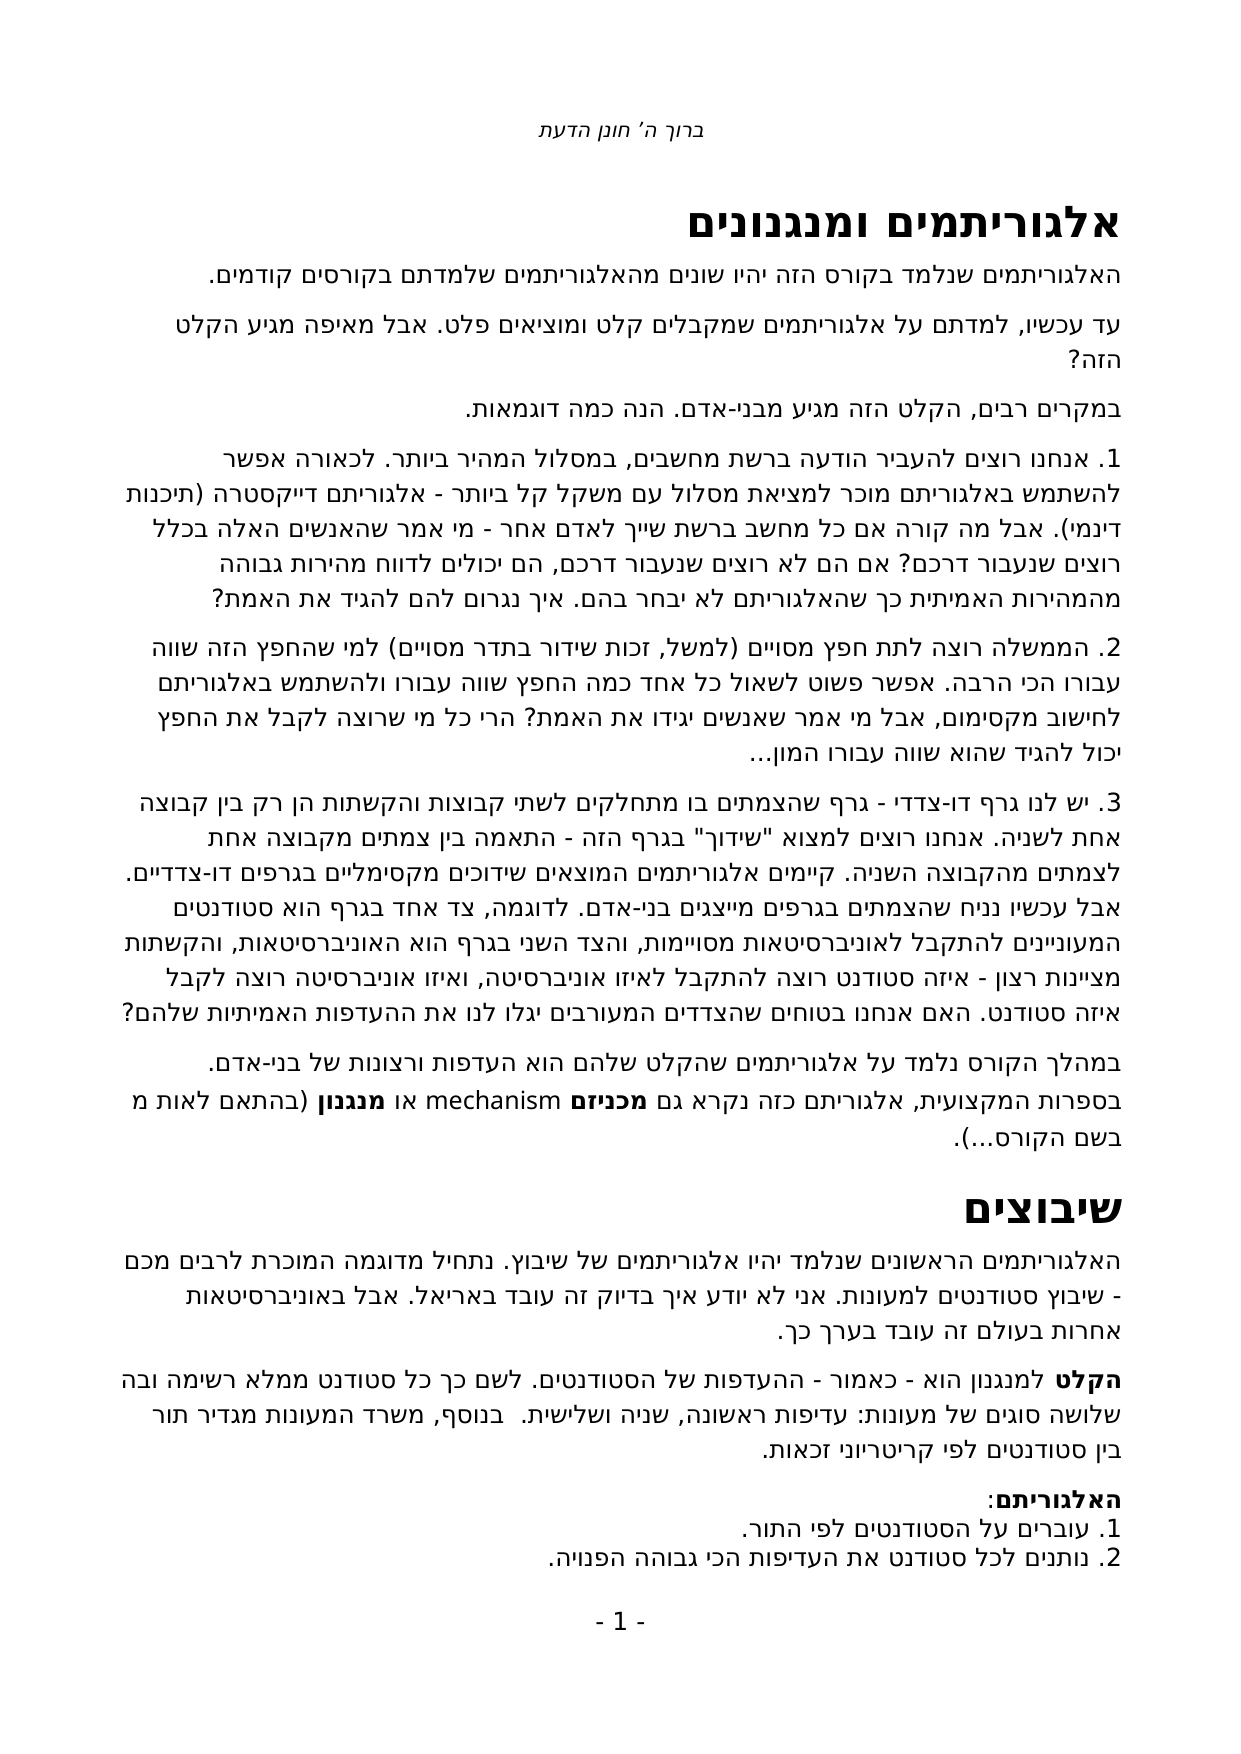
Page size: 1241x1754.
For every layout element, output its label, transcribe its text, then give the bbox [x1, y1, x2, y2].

text האלגוריתם: [118, 1485, 1122, 1514]
text 2. הממשלה רוצה לתת חפץ מסויים (למשל, זכות שידור בתדר מסויים) למי שהחפץ הזה שווה עבורו הכי הרבה. אפשר פשוט לשאול כל אחד כמה החפץ שווה עבורו ולהשתמש באלגוריתם לחישוב מקסימום, אבל מי אמר שאנשים יגידו את האמת? הרי כל מי שרוצה לקבל את החפץ יכול להגיד שהוא שווה עבורו המון... [118, 634, 1122, 768]
text 2. נותנים לכל סטודנט את העדיפות הכי גבוהה הפנויה. [118, 1544, 1122, 1573]
text במהלך הקורס נלמד על אלגוריתמים שהקלט שלהם הוא העדפות ורצונות של בני-אדם. בספרות המקצועית, אלגוריתם כזה נקרא גם מכניזם mechanism או מנגנון (בהתאם לאות מ בשם הקורס...). [118, 1048, 1122, 1152]
text הקלט למנגנון הוא - כאמור - ההעדפות של הסטודנטים. לשם כך כל סטודנט ממלא רשימה ובה שלושה סוגים של מעונות: עדיפות ראשונה, שניה ושלישית. בנוסף, משרד המעונות מגדיר תור בין סטודנטים לפי קריטריוני זכאות. [118, 1366, 1122, 1465]
subtitle אלגוריתמים ומנגנונים [118, 197, 1122, 248]
text עד עכשיו, למדתם על אלגוריתמים שמקבלים קלט ומוציאים פלט. אבל מאיפה מגיע הקלט הזה? [118, 310, 1122, 374]
text האלגוריתמים שנלמד בקורס הזה יהיו שונים מהאלגוריתמים שלמדתם בקורסים קודמים. [118, 260, 1122, 289]
text 1. עוברים על הסטודנטים לפי התור. [118, 1514, 1122, 1544]
text במקרים רבים, הקלט הזה מגיע מבני-אדם. הנה כמה דוגמאות. [118, 394, 1122, 424]
text האלגוריתמים הראשונים שנלמד יהיו אלגוריתמים של שיבוץ. נתחיל מדוגמה המוכרת לרבים מכם - שיבוץ סטודנטים למעונות. אני לא יודע איך בדיוק זה עובד באריאל. אבל באוניברסיטאות אחרות בעולם זה עובד בערך כך. [118, 1246, 1122, 1345]
text 1. אנחנו רוצים להעביר הודעה ברשת מחשבים, במסלול המהיר ביותר. לכאורה אפשר להשתמש באלגוריתם מוכר למציאת מסלול עם משקל קל ביותר - אלגוריתם דייקסטרה (תיכנות דינמי). אבל מה קורה אם כל מחשב ברשת שייך לאדם אחר - מי אמר שהאנשים האלה בכלל רוצים שנעבור דרכם? אם הם לא רוצים שנעבור דרכם, הם יכולים לדווח מהירות גבוהה מהמהירות האמיתית כך שהאלגוריתם לא יבחר בהם. איך נגרום להם להגיד את האמת? [118, 444, 1122, 613]
text 3. יש לנו גרף דו-צדדי - גרף שהצמתים בו מתחלקים לשתי קבוצות והקשתות הן רק בין קבוצה אחת לשניה. אנחנו רוצים למצוא "שידוך" בגרף הזה - התאמה בין צמתים מקבוצה אחת לצמתים מהקבוצה השניה. קיימים אלגוריתמים המוצאים שידוכים מקסימליים בגרפים דו-צדדיים.אבל עכשיו נניח שהצמתים בגרפים מייצגים בני-אדם. לדוגמה, צד אחד בגרף הוא סטודנטים המעוניינים להתקבל לאוניברסיטאות מסויימות, והצד השני בגרף הוא האוניברסיטאות, והקשתות מציינות רצון - איזה סטודנט רוצה להתקבל לאיזו אוניברסיטה, ואיזו אוניברסיטה רוצה לקבל איזה סטודנט. האם אנחנו בטוחים שהצדדים המעורבים יגלו לנו את ההעדפות האמיתיות שלהם? [118, 788, 1122, 1027]
subtitle שיבוצים [118, 1183, 1122, 1234]
